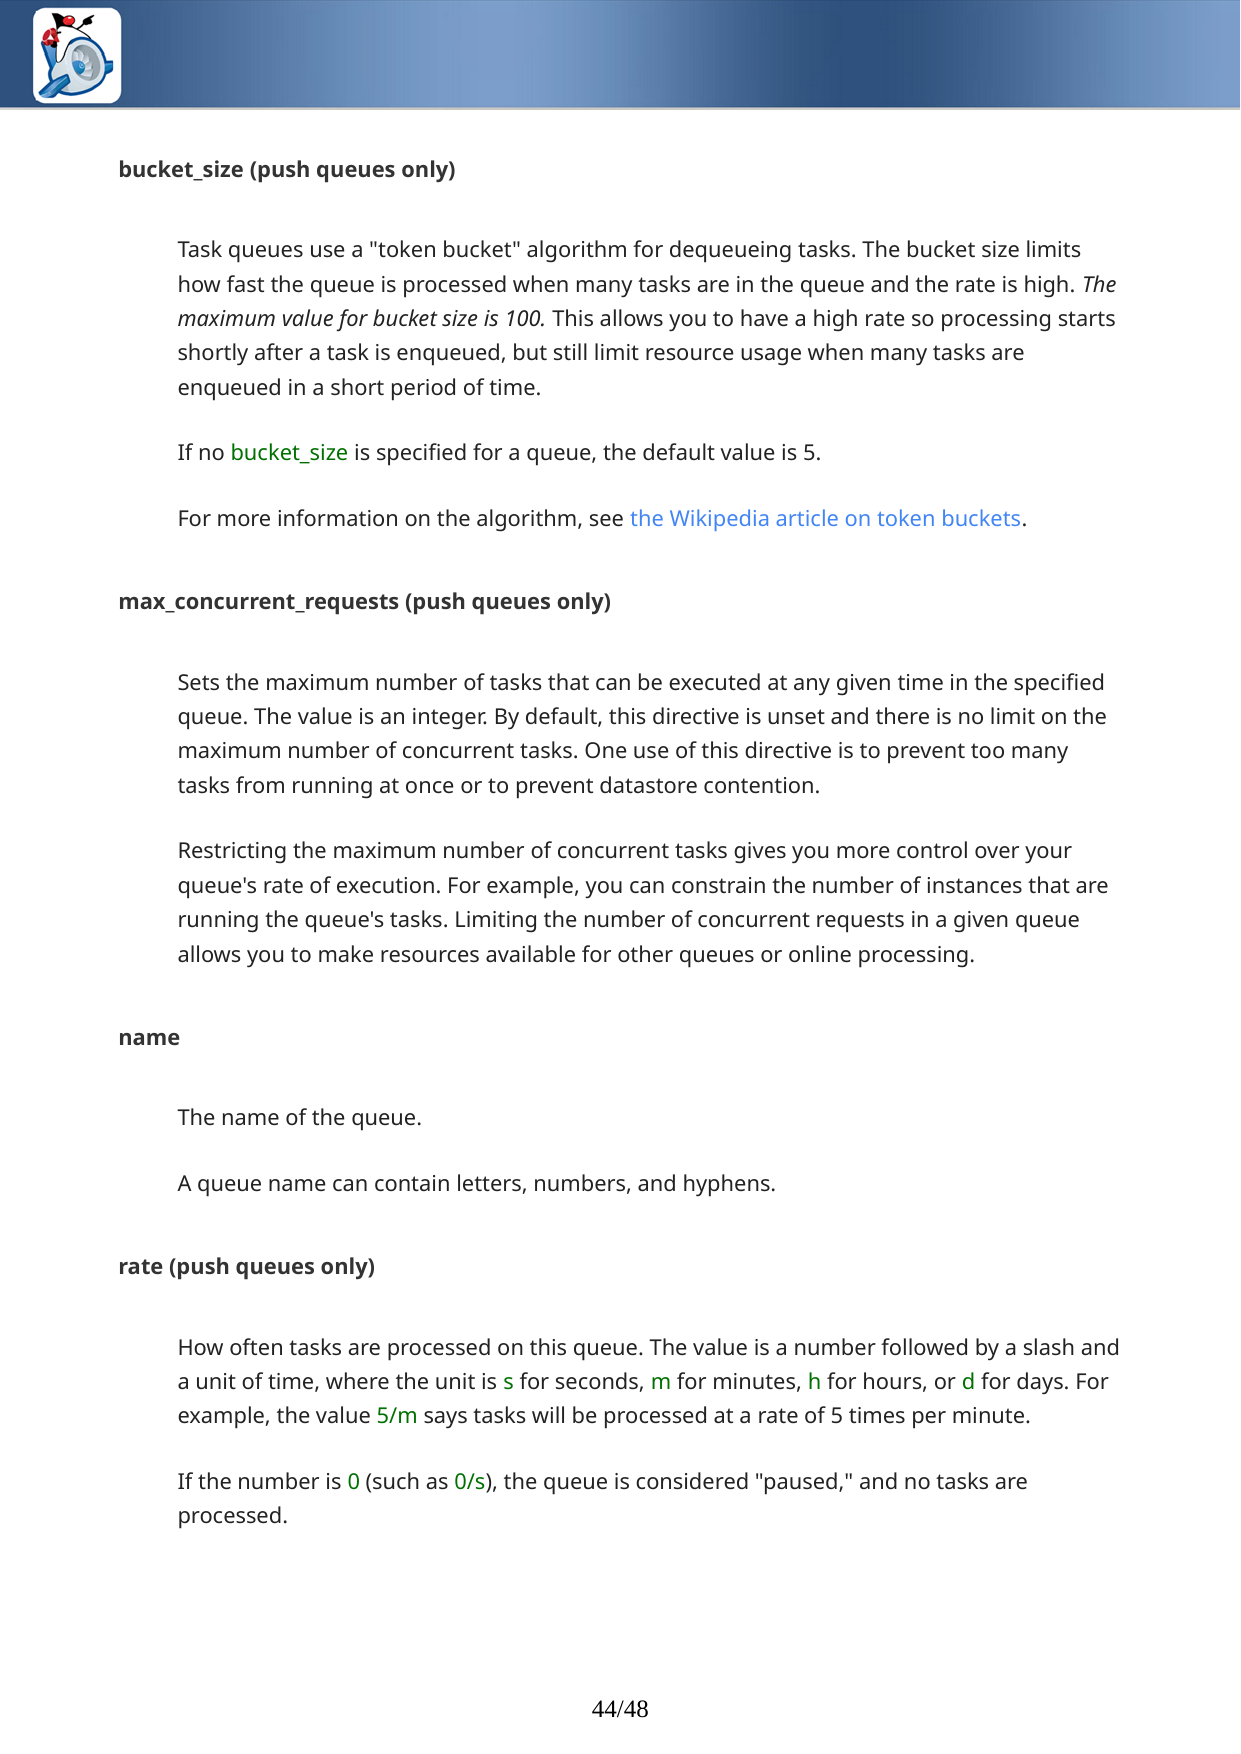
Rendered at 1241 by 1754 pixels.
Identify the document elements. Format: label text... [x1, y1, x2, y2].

list A queue name can contain letters, numbers, and hyphens. [177, 1163, 1122, 1198]
subtitle max_concurrent_requests (push queues only) [118, 586, 1122, 616]
subtitle name [118, 1021, 1122, 1051]
list Task queues use a "token bucket" algorithm for dequeueing tasks. The bucket size limits how fast the queue is processed when many tasks are in the queue and the rate is high. The maximum value for bucket size is 100. This allows you to have a high rate so processing starts shortly after a task is enqueued, but still limit resource usage when many tasks are enqueued in a short period of time. [177, 230, 1122, 402]
subtitle rate (push queues only) [118, 1251, 1122, 1281]
list The name of the queue. [177, 1098, 1122, 1132]
list If no bucket_size is specified for a queue, the default value is 5. [177, 433, 1122, 467]
subtitle bucket_size (push queues only) [118, 153, 1122, 183]
list Restricting the maximum number of concurrent tasks gives you more control over your queue's rate of execution. For example, you can constrain the number of instances that are running the queue's tasks. Limiting the number of concurrent requests in a given queue allows you to make resources available for other queues or online processing. [177, 831, 1122, 968]
list If the number is 0 (such as 0/s), the queue is considered "paused," and no tasks are processed. [177, 1461, 1122, 1530]
picture [0, 0, 1241, 110]
list Sets the maximum number of tasks that can be executed at any given time in the specified queue. The value is an integer. By default, this directive is unset and there is no limit on the maximum number of concurrent tasks. One use of this directive is to prevent too many tasks from running at once or to prevent datastore contention. [177, 662, 1122, 799]
list How often tasks are processed on this queue. The value is a number followed by a slash and a unit of time, where the unit is s for seconds, m for minutes, h for hours, or d for days. For example, the value 5/m says tasks will be processed at a rate of 5 times per minute. [177, 1327, 1122, 1430]
list For more information on the algorithm, see the Wikipedia article on token buckets. [177, 498, 1122, 533]
